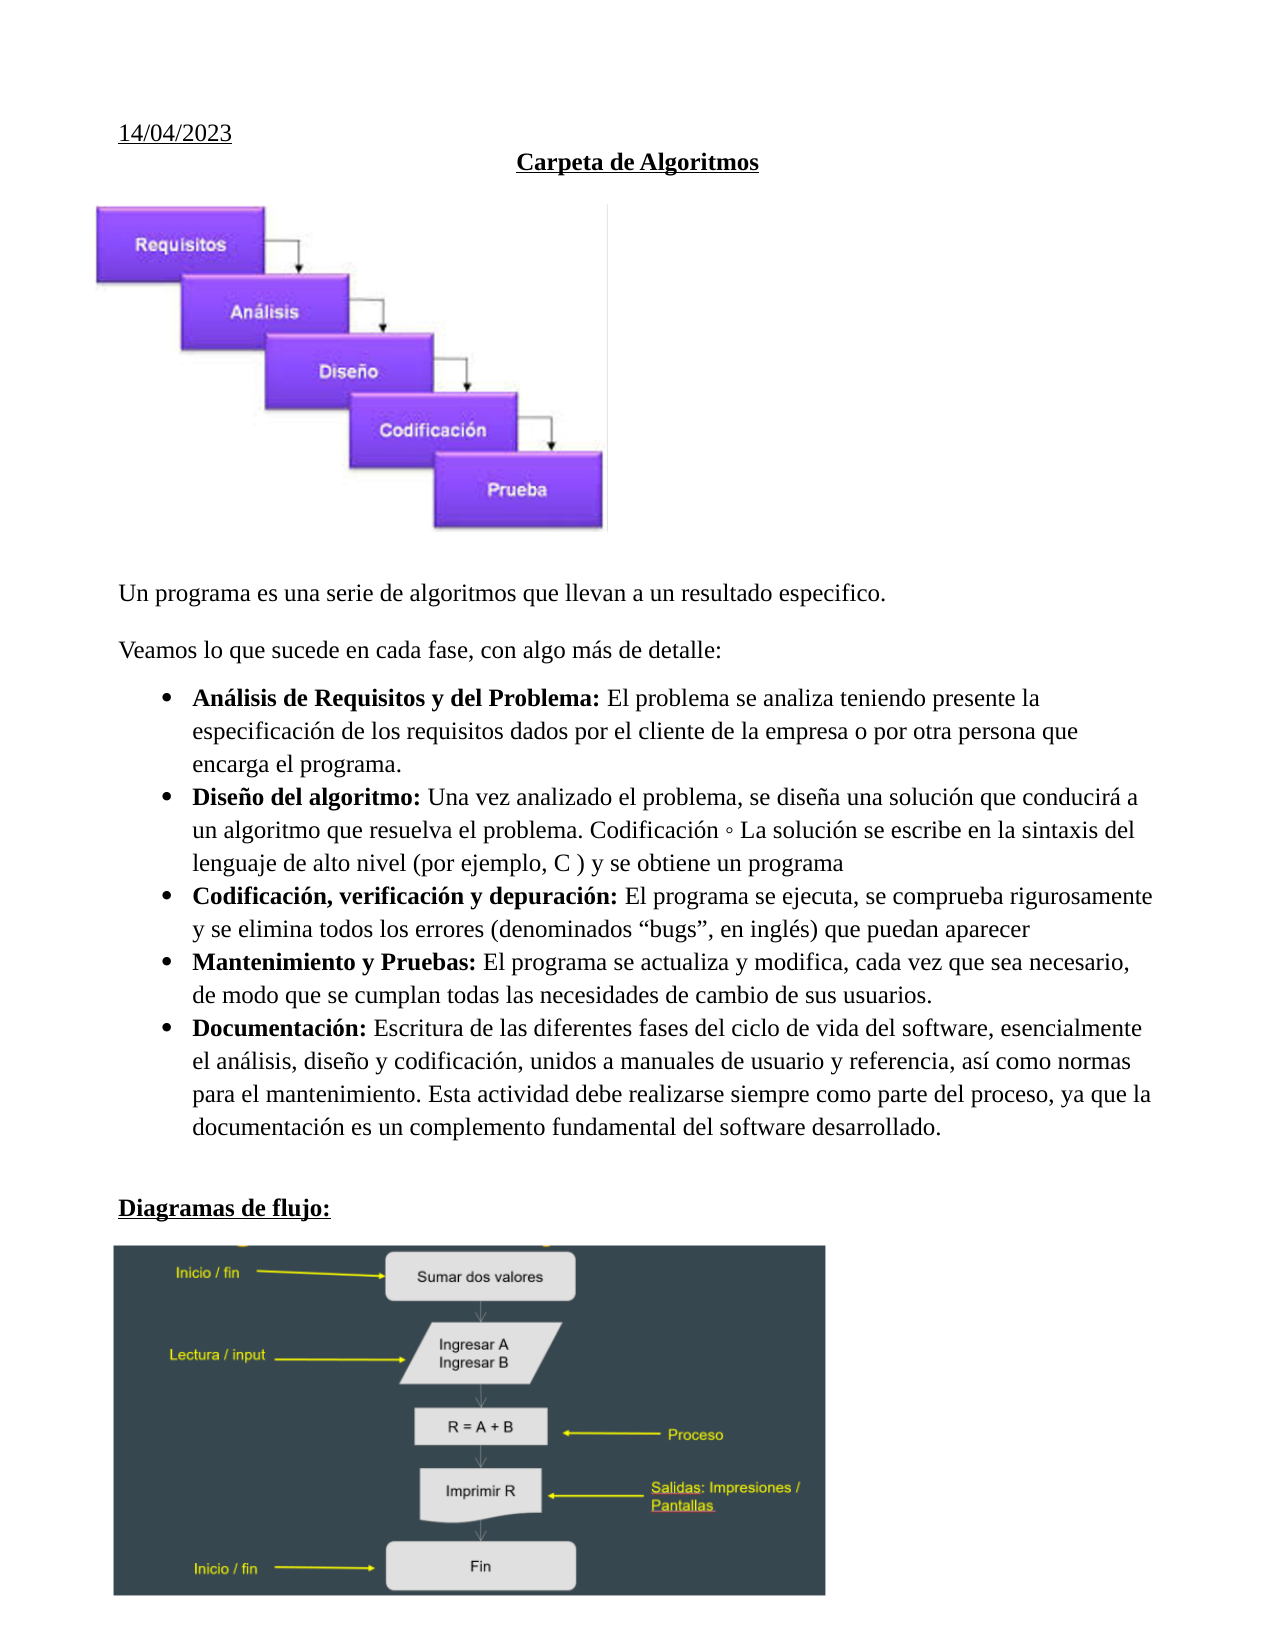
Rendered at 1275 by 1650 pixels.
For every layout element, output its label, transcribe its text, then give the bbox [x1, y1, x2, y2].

text Veamos lo que sucede en cada fase, con algo más de detalle: [118, 636, 1157, 664]
list Codificación, verificación y depuración: El programa se ejecuta, se comprueba rigurosamente y se elimina todos los errores (denominados “bugs”, en inglés) que puedan aparecer [162, 881, 1157, 943]
text Carpeta de Algoritmos [118, 147, 1157, 176]
list Diseño del algoritmo: Una vez analizado el problema, se diseña una solución que conducirá a un algoritmo que resuelva el problema. Codificación ◦ La solución se escribe en la sintaxis del lenguaje de alto nivel (por ejemplo, C ) y se obtiene un programa [162, 782, 1157, 877]
text Un programa es una serie de algoritmos que llevan a un resultado especifico. [118, 204, 1157, 607]
text [839, 1288, 1157, 1336]
list Documentación: Escritura de las diferentes fases del ciclo de vida del software, esencialmente el análisis, diseño y codificación, unidos a manuales de usuario y referencia, así como normas para el mantenimiento. Esta actividad debe realizarse siempre como parte del proceso, ya que la documentación es un complemento fundamental del software desarrollado. [162, 1013, 1157, 1141]
list Mantenimiento y Pruebas: El programa se actualiza y modifica, cada vez que sea necesario, de modo que se cumplan todas las necesidades de cambio de sus usuarios. [162, 947, 1157, 1009]
text 14/04/2023 [118, 118, 1157, 147]
list Análisis de Requisitos y del Problema: El problema se analiza teniendo presente la especificación de los requisitos dados por el cliente de la empresa o por otra persona que encarga el programa. [162, 683, 1157, 778]
picture [94, 204, 608, 532]
text Diagramas de flujo: [118, 1160, 1157, 1222]
picture [100, 1233, 839, 1608]
